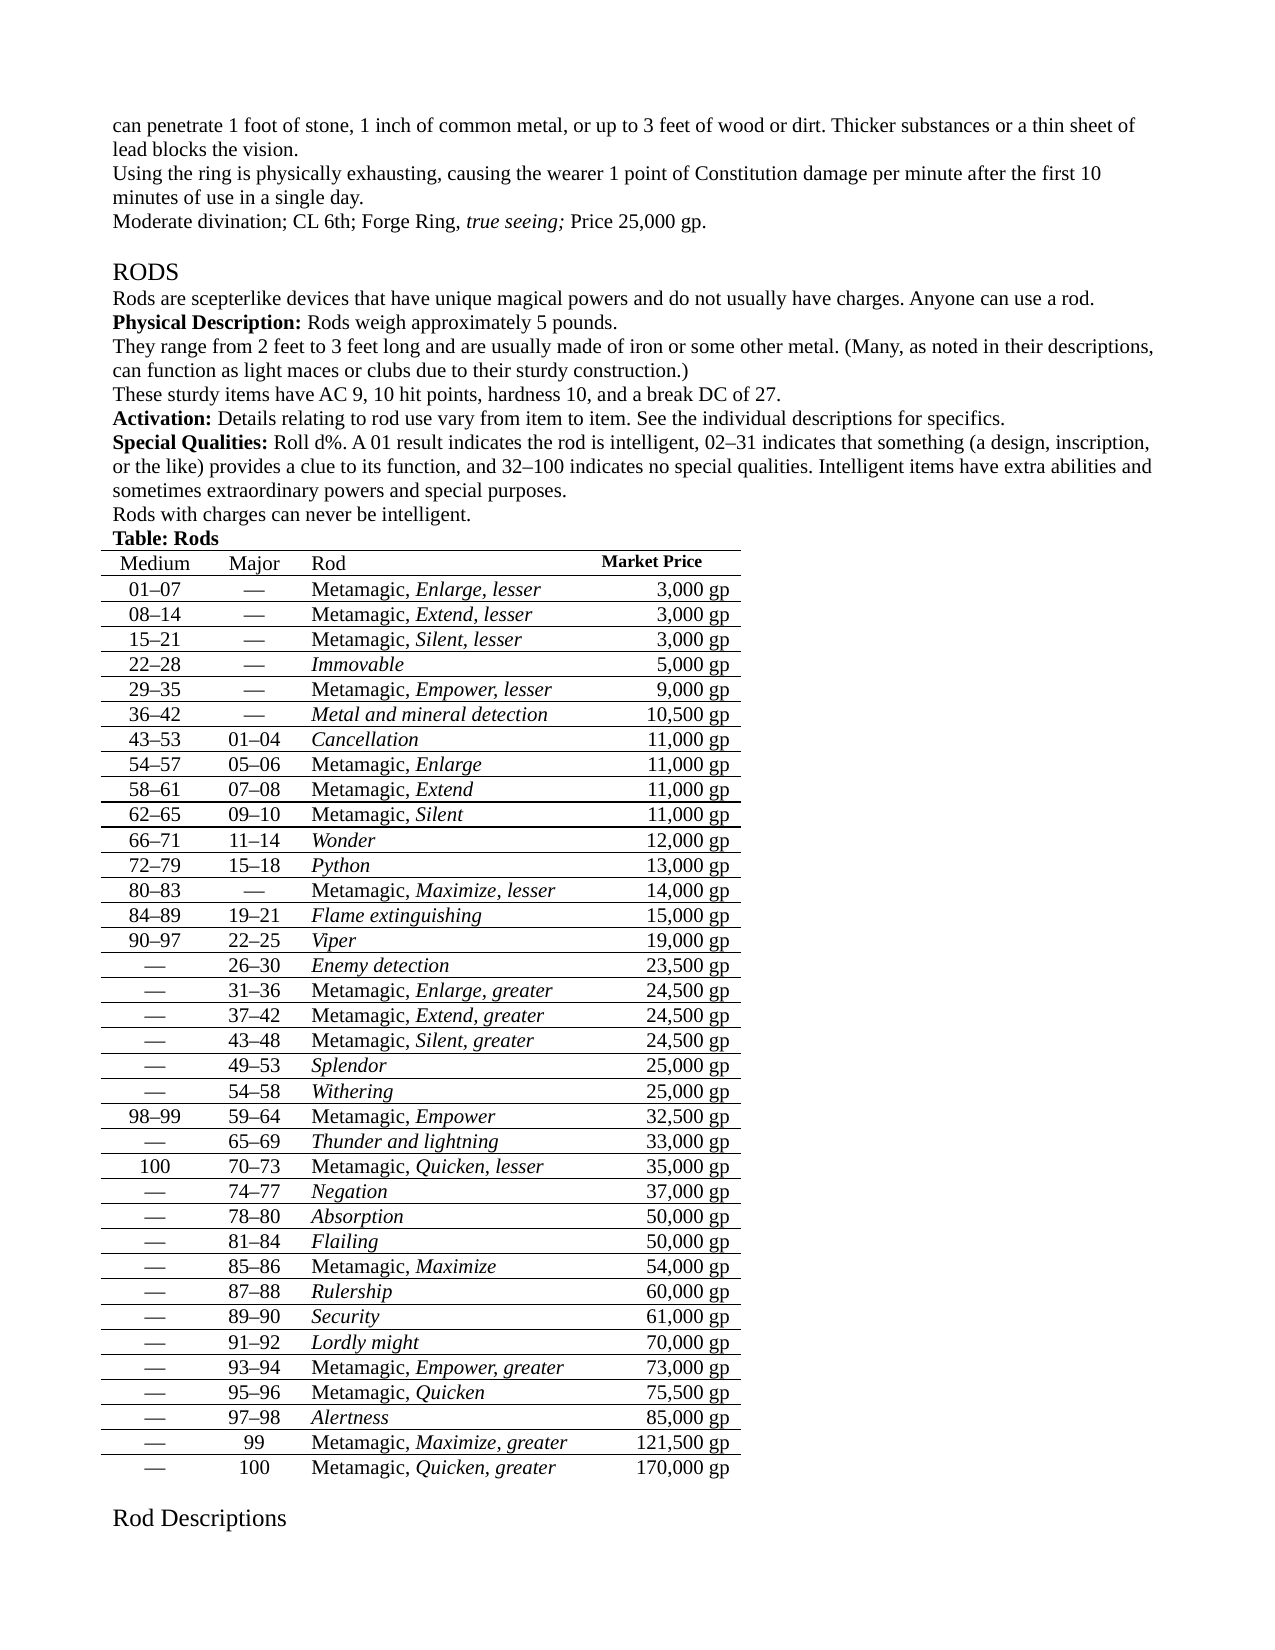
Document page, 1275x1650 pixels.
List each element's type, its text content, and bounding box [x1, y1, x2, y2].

table_cell Wonder [299, 828, 589, 852]
table_cell — [101, 1054, 209, 1077]
table_cell 26–30 [209, 953, 299, 977]
text Rod Descriptions [112, 1503, 1162, 1532]
text Rods are scepterlike devices that have unique magical powers and do not usually have charges. Anyone can use a rod. [112, 286, 1162, 310]
table_cell — [101, 953, 209, 977]
table_cell 54,000 gp [589, 1254, 741, 1278]
table_cell 11–14 [209, 828, 299, 852]
table_cell 65–69 [209, 1129, 299, 1153]
table_cell 97–98 [209, 1405, 299, 1429]
table_cell 43–48 [209, 1028, 299, 1052]
table_cell — [101, 1129, 209, 1153]
table_cell 3,000 gp [589, 627, 741, 651]
table_cell Rulership [299, 1279, 589, 1303]
text These sturdy items have AC 9, 10 hit points, hardness 10, and a break DC of 27. [112, 382, 1162, 406]
table_cell 90–97 [101, 928, 209, 952]
table_cell Viper [299, 928, 589, 952]
table_cell Major [209, 551, 299, 575]
table_cell 25,000 gp [589, 1079, 741, 1103]
table_cell 75,500 gp [589, 1380, 741, 1404]
table_cell — [101, 1229, 209, 1253]
text RODS [112, 257, 1162, 286]
table_cell 11,000 gp [589, 727, 741, 751]
table_cell — [101, 1405, 209, 1429]
table_cell 22–25 [209, 928, 299, 952]
table_cell — [101, 1455, 209, 1479]
table_cell — [209, 602, 299, 626]
table_cell Flame extinguishing [299, 903, 589, 927]
table_cell 61,000 gp [589, 1305, 741, 1328]
table_cell — [209, 576, 299, 601]
table_cell 3,000 gp [589, 602, 741, 626]
table_cell Withering [299, 1079, 589, 1103]
table_cell 09–10 [209, 803, 299, 826]
table_cell 01–04 [209, 727, 299, 751]
table_cell 37,000 gp [589, 1179, 741, 1203]
table_cell Metamagic, Empower [299, 1104, 589, 1128]
table_cell 89–90 [209, 1305, 299, 1328]
table_cell — [101, 1179, 209, 1203]
table_cell Metamagic, Enlarge, greater [299, 978, 589, 1002]
table_cell Enemy detection [299, 953, 589, 977]
table_cell 19–21 [209, 903, 299, 927]
table_cell 54–57 [101, 752, 209, 776]
table_cell 73,000 gp [589, 1355, 741, 1379]
table_cell 15–21 [101, 627, 209, 651]
table_cell 62–65 [101, 803, 209, 826]
table_cell Metamagic, Extend, lesser [299, 602, 589, 626]
table_cell Splendor [299, 1054, 589, 1077]
table_cell 60,000 gp [589, 1279, 741, 1303]
table_cell Rod [299, 551, 589, 575]
table_cell Metamagic, Maximize, lesser [299, 878, 589, 902]
table_cell — [101, 1330, 209, 1354]
table_cell Medium [101, 551, 209, 575]
table_cell 58–61 [101, 777, 209, 801]
table_cell 5,000 gp [589, 652, 741, 676]
text Physical Description: Rods weigh approximately 5 pounds. [112, 310, 1162, 334]
text They range from 2 feet to 3 feet long and are usually made of iron or some other metal. (Many, as noted in their descriptions, can function as light maces or clubs due to their sturdy construction.) [112, 334, 1162, 382]
table_cell 36–42 [101, 702, 209, 726]
table_header Table: Rods [101, 526, 741, 550]
table_cell Negation [299, 1179, 589, 1203]
table_cell Metamagic, Quicken, greater [299, 1455, 589, 1479]
text Rods with charges can never be intelligent. [112, 502, 1162, 526]
table_cell 54–58 [209, 1079, 299, 1103]
table_cell 12,000 gp [589, 828, 741, 852]
table_cell — [209, 627, 299, 651]
table_cell — [101, 1430, 209, 1454]
table_cell Metamagic, Quicken [299, 1380, 589, 1404]
table_cell 15,000 gp [589, 903, 741, 927]
table_cell 37–42 [209, 1003, 299, 1027]
table_cell 24,500 gp [589, 1028, 741, 1052]
table_cell — [209, 702, 299, 726]
table_cell 13,000 gp [589, 853, 741, 877]
table_cell 24,500 gp [589, 978, 741, 1002]
table_cell 99 [209, 1430, 299, 1454]
table_cell 07–08 [209, 777, 299, 801]
table_cell 22–28 [101, 652, 209, 676]
table_cell Flailing [299, 1229, 589, 1253]
table_cell 11,000 gp [589, 752, 741, 776]
table_cell — [209, 878, 299, 902]
table_cell Security [299, 1305, 589, 1328]
table_cell Metamagic, Silent, greater [299, 1028, 589, 1052]
table_cell 98–99 [101, 1104, 209, 1128]
table_cell — [101, 978, 209, 1002]
table_cell 05–06 [209, 752, 299, 776]
text Activation: Details relating to rod use vary from item to item. See the individual descriptions for specifics. [112, 406, 1162, 430]
table_cell 95–96 [209, 1380, 299, 1404]
table_cell Lordly might [299, 1330, 589, 1354]
table_cell 74–77 [209, 1179, 299, 1203]
table_cell 3,000 gp [589, 576, 741, 601]
table_cell Immovable [299, 652, 589, 676]
table_cell — [209, 677, 299, 701]
table_cell Metamagic, Silent, lesser [299, 627, 589, 651]
text Special Qualities: Roll d%. A 01 result indicates the rod is intelligent, 02–31 indicates that something (a design, inscription, or the like) provides a clue to its function, and 32–100 indicates no special qualities. Intelligent items have extra abilities and sometimes extraordinary powers and special purposes. [112, 430, 1162, 502]
table_cell 91–92 [209, 1330, 299, 1354]
table_cell 50,000 gp [589, 1229, 741, 1253]
table_cell — [101, 1003, 209, 1027]
table_cell 19,000 gp [589, 928, 741, 952]
table_cell 14,000 gp [589, 878, 741, 902]
table_cell — [209, 652, 299, 676]
table_cell 80–83 [101, 878, 209, 902]
table_cell 35,000 gp [589, 1154, 741, 1178]
table_cell Python [299, 853, 589, 877]
table_cell Metal and mineral detection [299, 702, 589, 726]
table_cell Metamagic, Enlarge [299, 752, 589, 776]
table_cell — [101, 1204, 209, 1228]
table_cell Metamagic, Empower, lesser [299, 677, 589, 701]
table_cell 11,000 gp [589, 803, 741, 826]
table_cell 100 [209, 1455, 299, 1479]
text Moderate divination; CL 6th; Forge Ring, true seeing; Price 25,000 gp. [112, 209, 1162, 233]
table_cell Metamagic, Maximize [299, 1254, 589, 1278]
table_cell 50,000 gp [589, 1204, 741, 1228]
table_cell Market Price [589, 551, 741, 575]
table_cell Metamagic, Silent [299, 803, 589, 826]
table_cell Metamagic, Enlarge, lesser [299, 576, 589, 601]
table_cell Thunder and lightning [299, 1129, 589, 1153]
table_cell 15–18 [209, 853, 299, 877]
table_cell 23,500 gp [589, 953, 741, 977]
table_cell — [101, 1380, 209, 1404]
table_cell 121,500 gp [589, 1430, 741, 1454]
table_cell — [101, 1305, 209, 1328]
table_cell — [101, 1279, 209, 1303]
table_cell 93–94 [209, 1355, 299, 1379]
table_cell 81–84 [209, 1229, 299, 1253]
text Using the ring is physically exhausting, causing the wearer 1 point of Constitution damage per minute after the first 10 minutes of use in a single day. [112, 161, 1162, 209]
table_cell 100 [101, 1154, 209, 1178]
table_cell 78–80 [209, 1204, 299, 1228]
table_cell Cancellation [299, 727, 589, 751]
table_cell 87–88 [209, 1279, 299, 1303]
text can penetrate 1 foot of stone, 1 inch of common metal, or up to 3 feet of wood or dirt. Thicker substances or a thin sheet of lead blocks the vision. [112, 112, 1162, 161]
table_cell 32,500 gp [589, 1104, 741, 1128]
table_cell 43–53 [101, 727, 209, 751]
table_cell 01–07 [101, 576, 209, 601]
table_cell 9,000 gp [589, 677, 741, 701]
table_cell — [101, 1028, 209, 1052]
table_cell 85–86 [209, 1254, 299, 1278]
table_cell 33,000 gp [589, 1129, 741, 1153]
table_cell 11,000 gp [589, 777, 741, 801]
table_cell 70–73 [209, 1154, 299, 1178]
table_cell — [101, 1355, 209, 1379]
table_cell 49–53 [209, 1054, 299, 1077]
table_cell 31–36 [209, 978, 299, 1002]
table_cell Absorption [299, 1204, 589, 1228]
table_cell Metamagic, Maximize, greater [299, 1430, 589, 1454]
table_cell 66–71 [101, 828, 209, 852]
table_cell 84–89 [101, 903, 209, 927]
table_cell 59–64 [209, 1104, 299, 1128]
table_cell Metamagic, Empower, greater [299, 1355, 589, 1379]
table_cell Alertness [299, 1405, 589, 1429]
table_cell 85,000 gp [589, 1405, 741, 1429]
table_cell — [101, 1079, 209, 1103]
table_cell 10,500 gp [589, 702, 741, 726]
table_cell 24,500 gp [589, 1003, 741, 1027]
table_cell 72–79 [101, 853, 209, 877]
table_cell 29–35 [101, 677, 209, 701]
table_cell Metamagic, Extend [299, 777, 589, 801]
table_cell 70,000 gp [589, 1330, 741, 1354]
table_cell Metamagic, Extend, greater [299, 1003, 589, 1027]
table_cell 25,000 gp [589, 1054, 741, 1077]
table_cell Metamagic, Quicken, lesser [299, 1154, 589, 1178]
table_cell 170,000 gp [589, 1455, 741, 1479]
table_cell 08–14 [101, 602, 209, 626]
table_cell — [101, 1254, 209, 1278]
